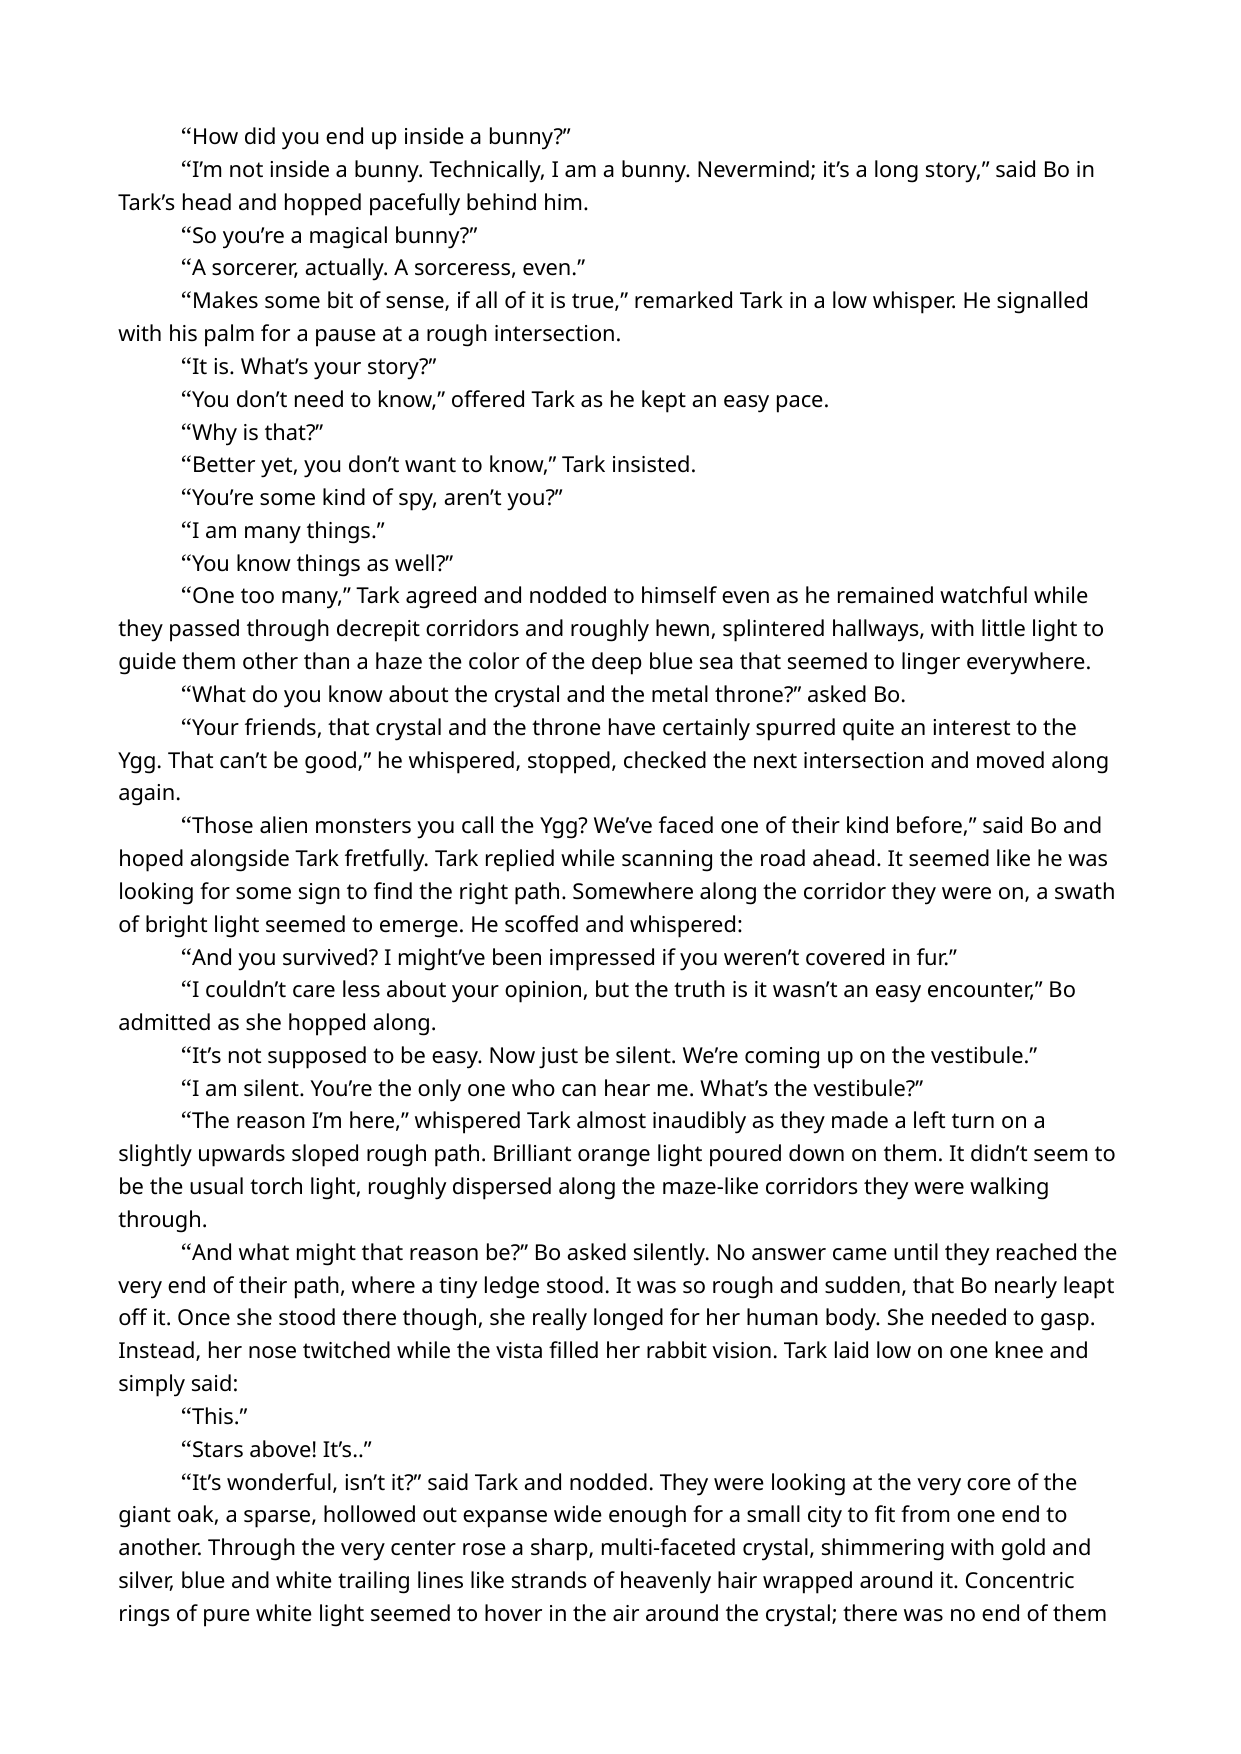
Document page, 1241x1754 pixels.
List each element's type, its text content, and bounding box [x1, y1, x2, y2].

text “You know things as well?” [118, 545, 1122, 577]
text “A sorcerer, actually. A sorceress, even.” [118, 249, 1122, 282]
text “Those alien monsters you call the Ygg? We’ve faced one of their kind before,” said Bo and hoped alongside Tark fretfully. Tark replied while scanning the road ahead. It seemed like he was looking for some sign to find the right path. Somewhere along the corridor they were on, a swath of bright light seemed to emerge. He scoffed and whispered: [118, 807, 1122, 938]
text “I am many things.” [118, 512, 1122, 545]
text “It is. What’s your story?” [118, 348, 1122, 381]
text “It’s wonderful, isn’t it?” said Tark and nodded. They were looking at the very core of the giant oak, a sparse, hollowed out expanse wide enough for a small city to fit from one end to another. Through the very center rose a sharp, multi-faceted crystal, shimmering with gold and silver, blue and white trailing lines like strands of heavenly hair wrapped around it. Concentric rings of pure white light seemed to hover in the air around the crystal; there was no end of them [118, 1463, 1122, 1627]
text “Why is that?” [118, 413, 1122, 446]
text “I couldn’t care less about your opinion, but the truth is it wasn’t an easy encounter,” Bo admitted as she hopped along. [118, 971, 1122, 1037]
text “One too many,” Tark agreed and nodded to himself even as he remained watchful while they passed through decrepit corridors and roughly hewn, splintered hallways, with little light to guide them other than a haze the color of the deep blue sea that seemed to linger everywhere. [118, 577, 1122, 676]
text “So you’re a magical bunny?” [118, 217, 1122, 249]
text “Your friends, that crystal and the throne have certainly spurred quite an interest to the Ygg. That can’t be good,” he whispered, stopped, checked the next intersection and moved along again. [118, 709, 1122, 807]
text “It’s not supposed to be easy. Now just be silent. We’re coming up on the vestibule.” [118, 1037, 1122, 1070]
text “I am silent. You’re the only one who can hear me. What’s the vestibule?” [118, 1070, 1122, 1102]
text “You don’t need to know,” offered Tark as he kept an easy pace. [118, 381, 1122, 413]
text “This.” [118, 1398, 1122, 1431]
text “The reason I’m here,” whispered Tark almost inaudibly as they made a left turn on a slightly upwards sloped rough path. Brilliant orange light poured down on them. It didn’t seem to be the usual torch light, roughly dispersed along the maze-like corridors they were walking through. [118, 1102, 1122, 1234]
text “What do you know about the crystal and the metal throne?” asked Bo. [118, 676, 1122, 709]
text “How did you end up inside a bunny?” [118, 118, 1122, 151]
text “And what might that reason be?” Bo asked silently. No answer came until they reached the very end of their path, where a tiny ledge stood. It was so rough and sudden, that Bo nearly leapt off it. Once she stood there though, she really longed for her human body. She needed to gasp. Instead, her nose twitched while the vista filled her rabbit vision. Tark laid low on one knee and simply said: [118, 1234, 1122, 1398]
text “Stars above! It’s..” [118, 1431, 1122, 1463]
text “You’re some kind of spy, aren’t you?” [118, 479, 1122, 512]
text “I’m not inside a bunny. Technically, I am a bunny. Nevermind; it’s a long story,” said Bo in Tark’s head and hopped pacefully behind him. [118, 151, 1122, 217]
text “Better yet, you don’t want to know,” Tark insisted. [118, 446, 1122, 479]
text “Makes some bit of sense, if all of it is true,” remarked Tark in a low whisper. He signalled with his palm for a pause at a rough intersection. [118, 282, 1122, 348]
text “And you survived? I might’ve been impressed if you weren’t covered in fur.” [118, 938, 1122, 971]
